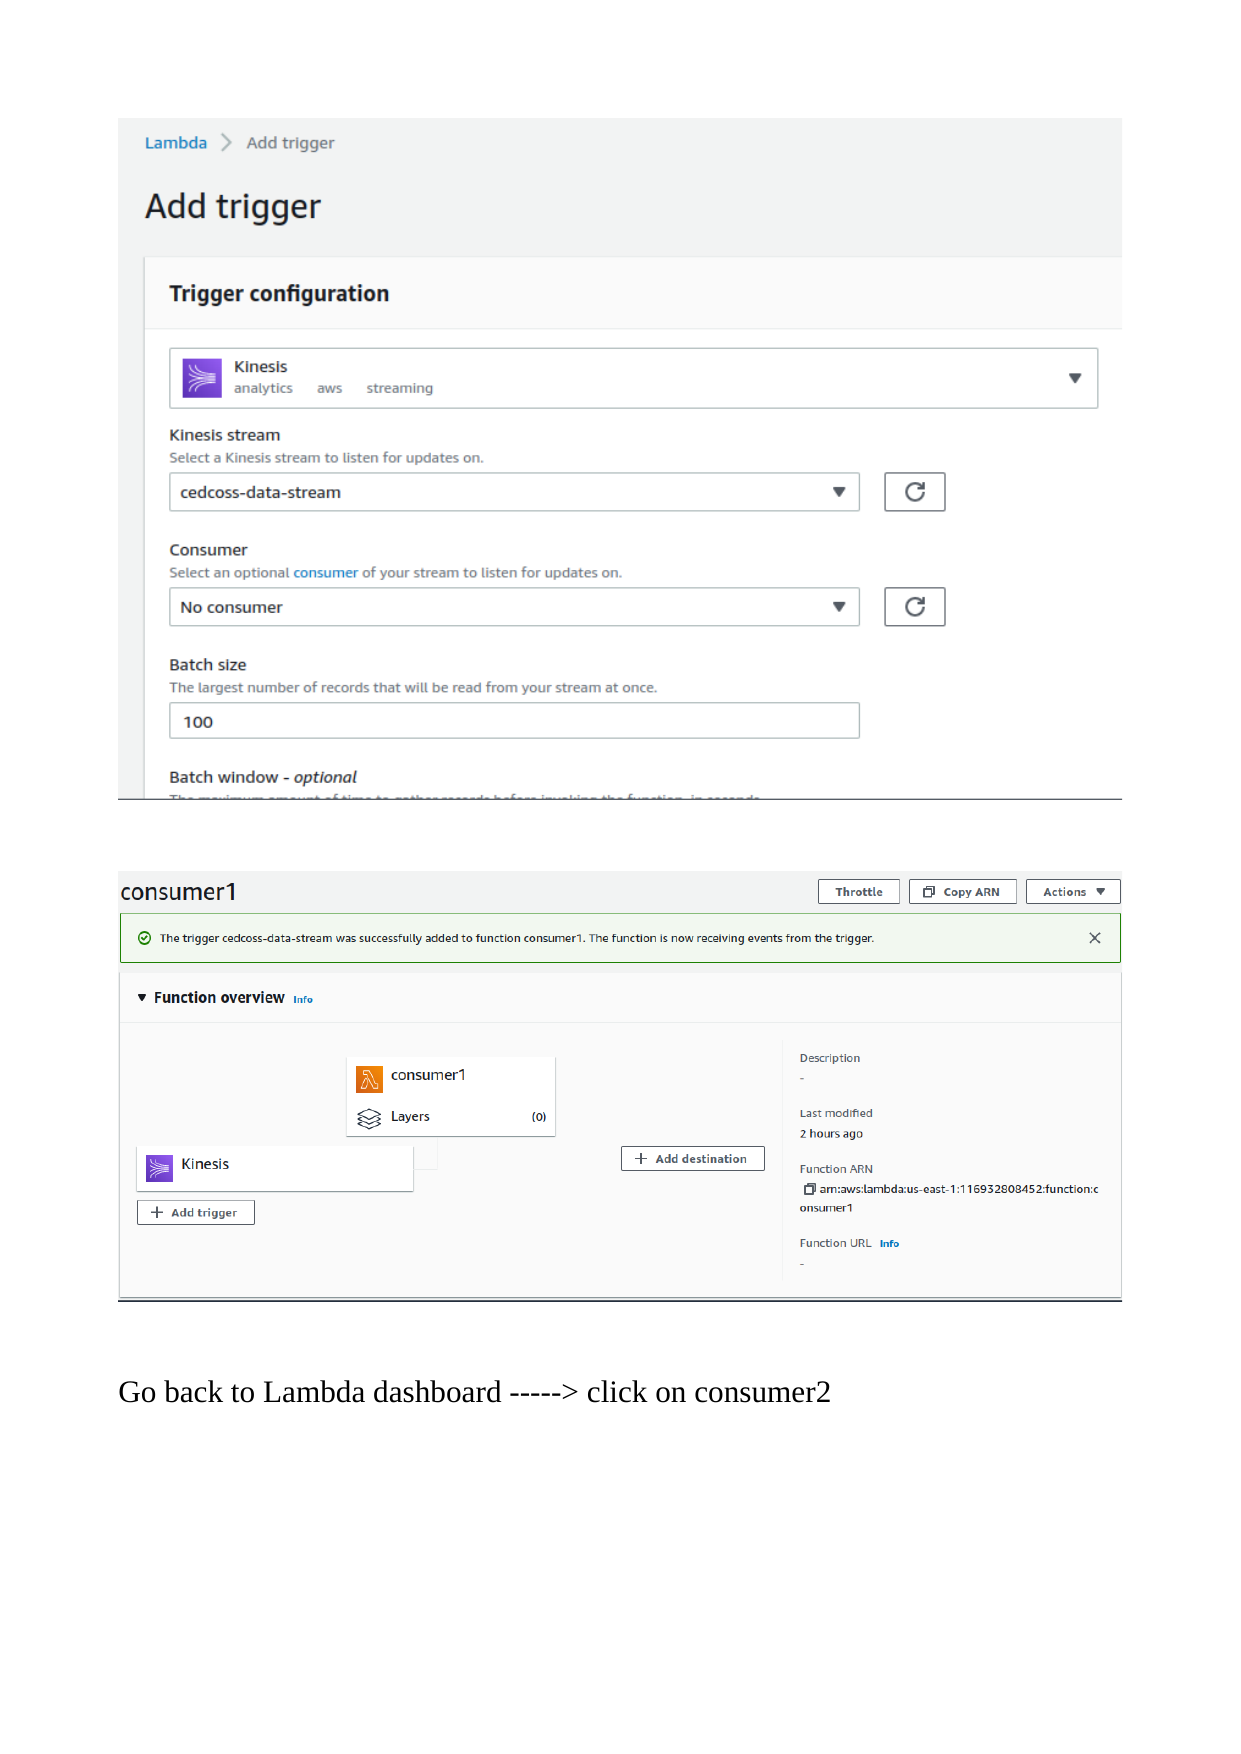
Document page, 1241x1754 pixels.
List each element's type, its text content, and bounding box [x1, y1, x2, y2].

picture [118, 118, 1123, 800]
picture [118, 871, 1123, 1302]
text Go back to Lambda dashboard -----> click on consumer2 [118, 1374, 1122, 1410]
